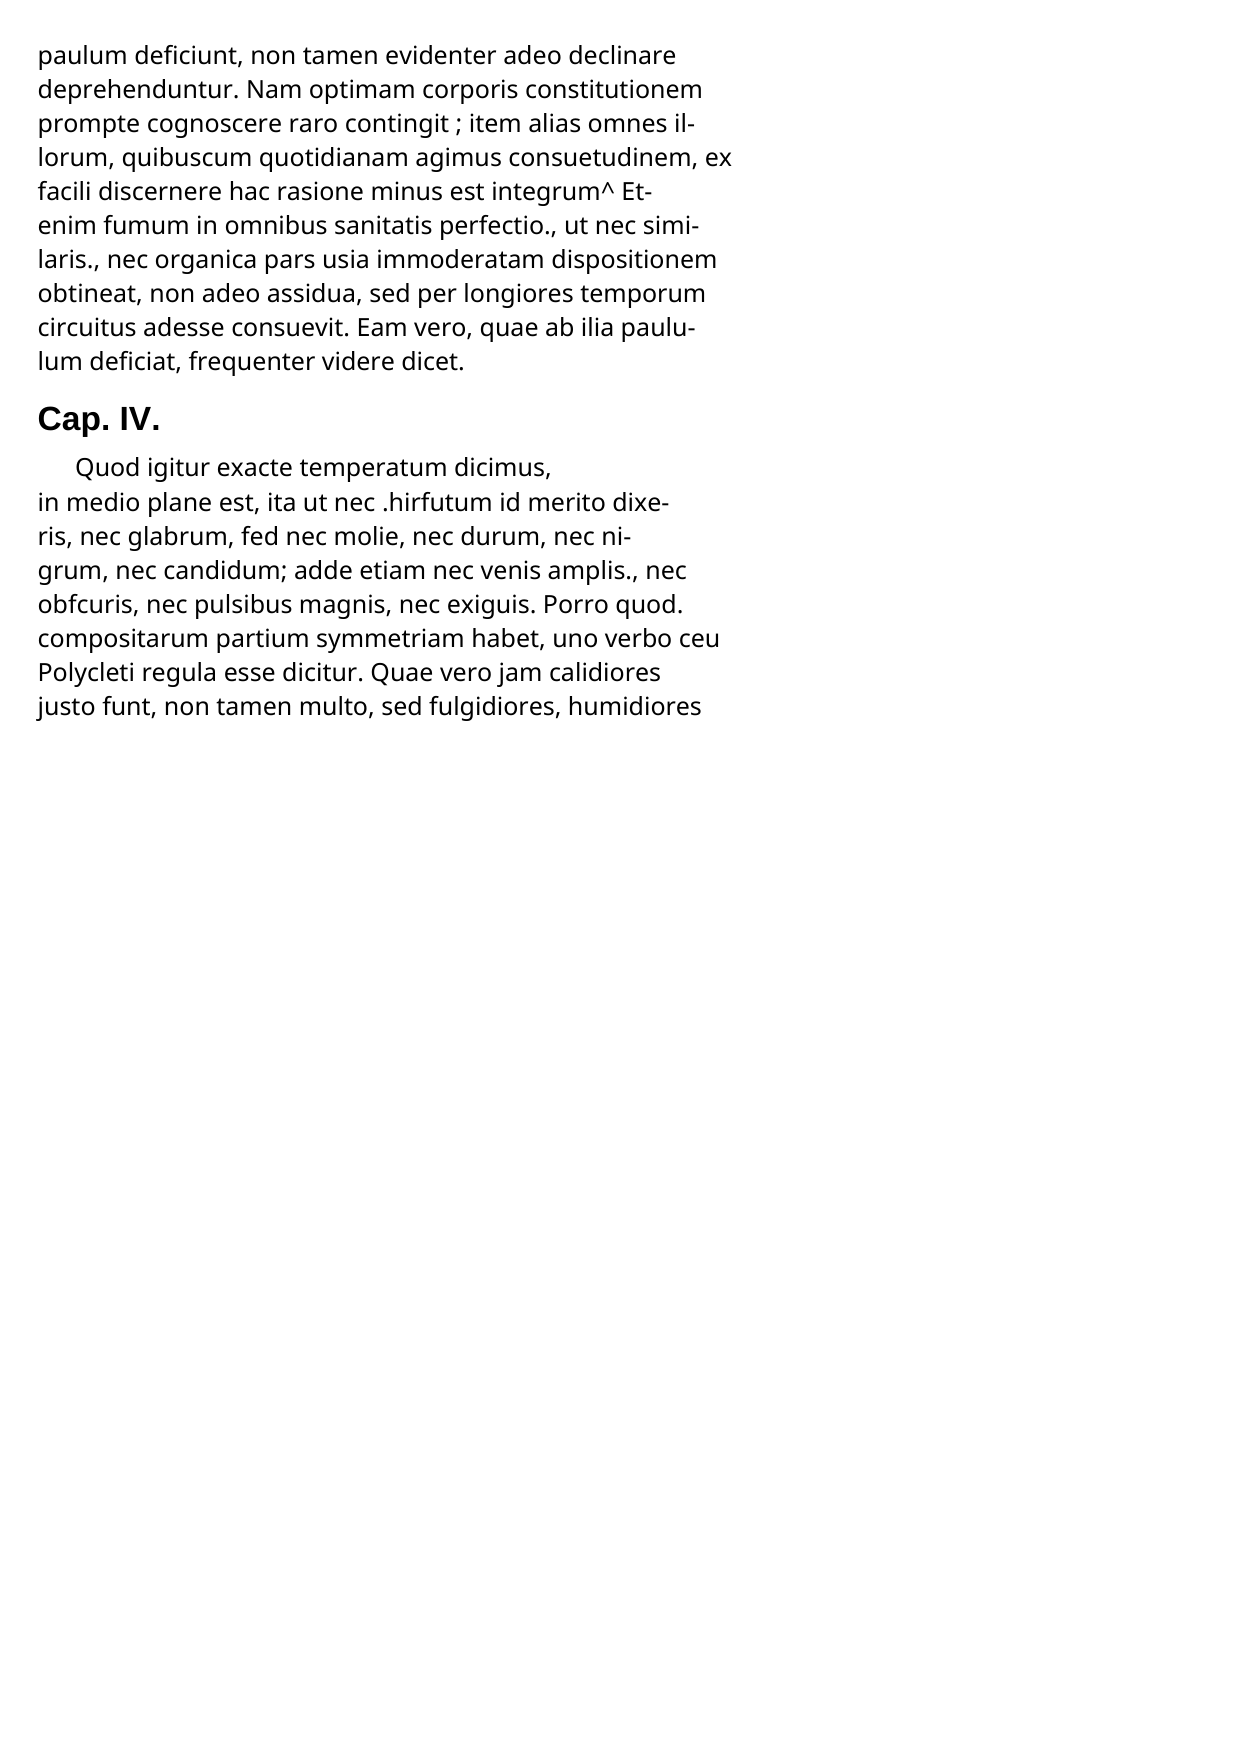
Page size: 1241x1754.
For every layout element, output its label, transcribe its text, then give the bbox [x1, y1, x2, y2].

subtitle Cap. IV. [37, 399, 1203, 438]
text paulum deficiunt, non tamen evidenter adeo declinare deprehenduntur. Nam optimam corporis constitutionem prompte cognoscere raro contingit ; item alias omnes il- lorum, quibuscum quotidianam agimus consuetudinem, ex facili discernere hac rasione minus est integrum^ Et- enim fumum in omnibus sanitatis perfectio., ut nec simi- laris., nec organica pars usia immoderatam dispositionem obtineat, non adeo assidua, sed per longiores temporum circuitus adesse consuevit. Eam vero, quae ab ilia paulu- lum deficiat, frequenter videre dicet. [37, 37, 1203, 378]
text Quod igitur exacte temperatum dicimus, in medio plane est, ita ut nec .hirfutum id merito dixe- ris, nec glabrum, fed nec molie, nec durum, nec ni- grum, nec candidum; adde etiam nec venis amplis., nec obfcuris, nec pulsibus magnis, nec exiguis. Porro quod. compositarum partium symmetriam habet, uno verbo ceu Polycleti regula esse dicitur. Quae vero jam calidiores justo funt, non tamen multo, sed fulgidiores, humidiores [37, 450, 1203, 723]
